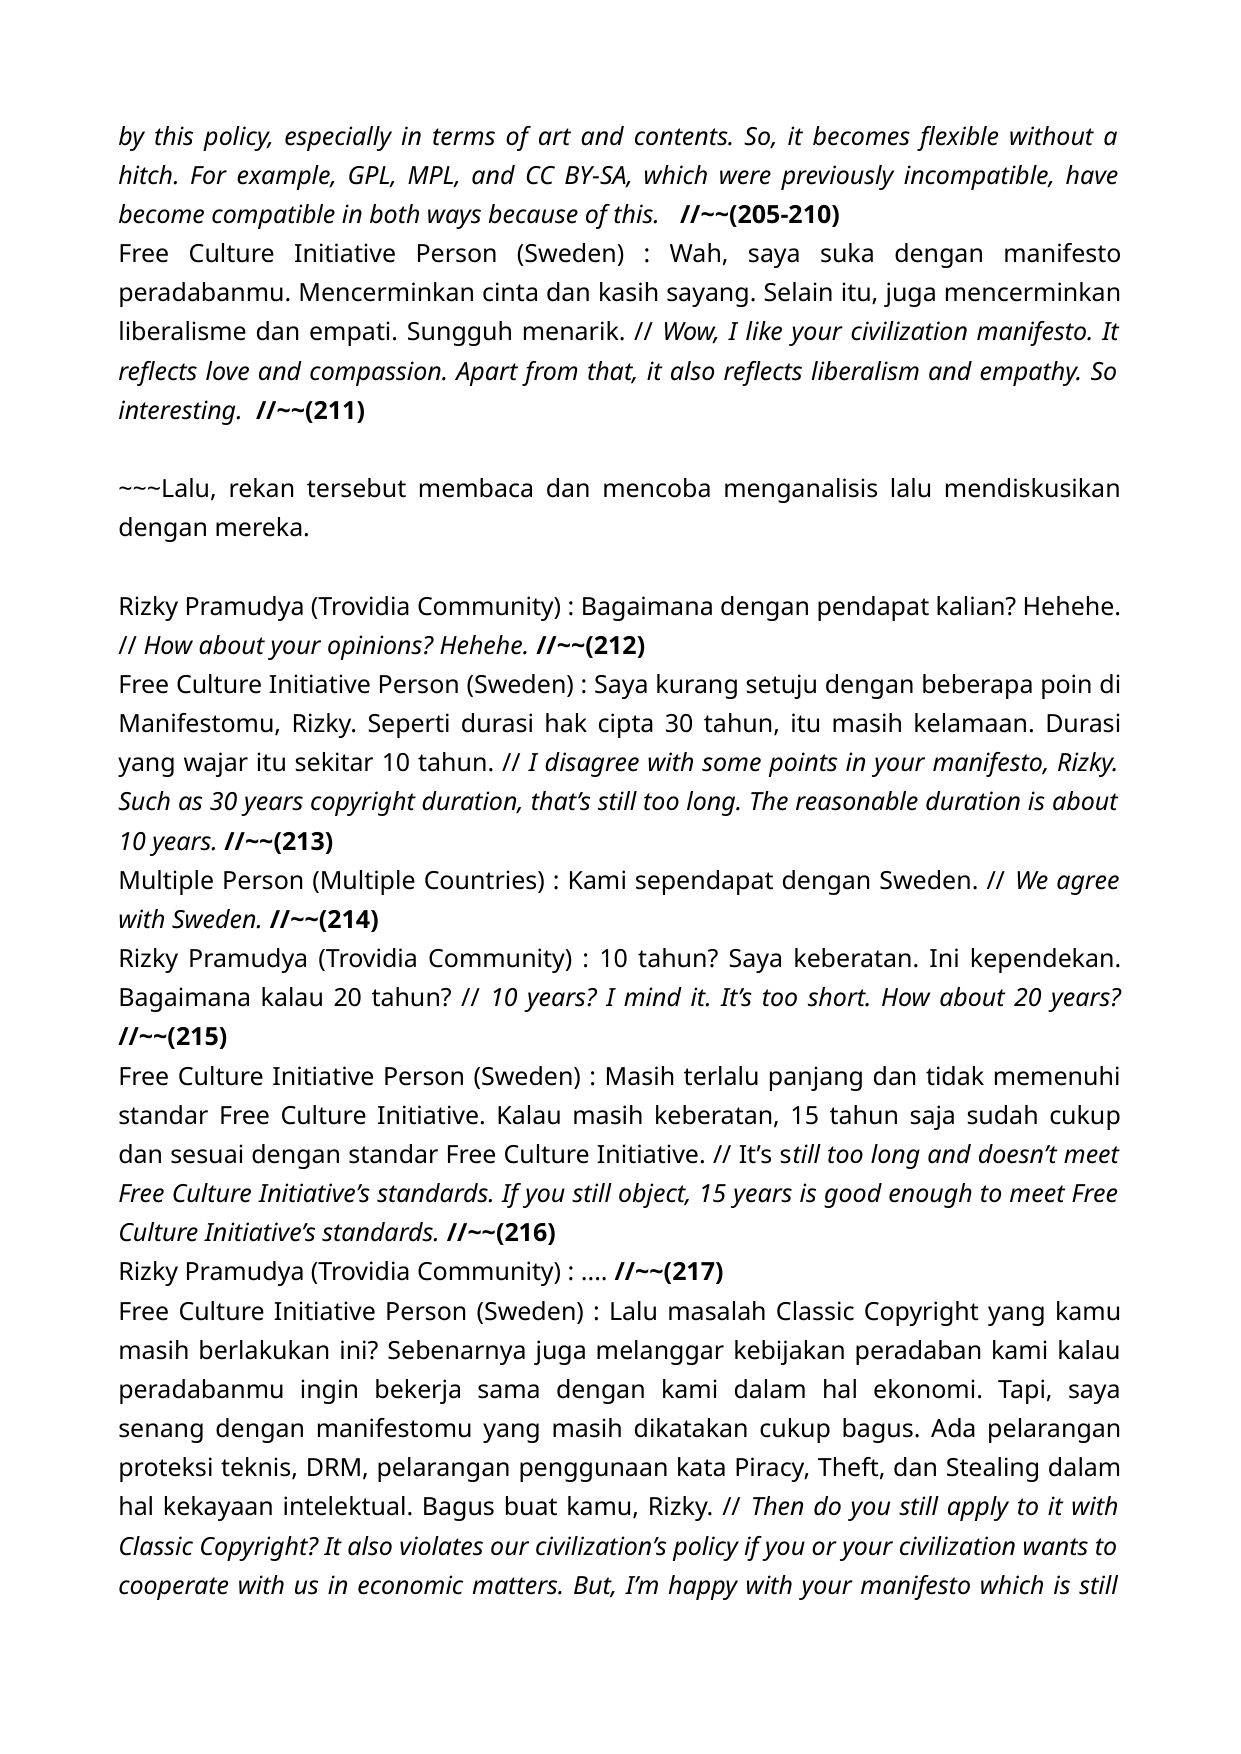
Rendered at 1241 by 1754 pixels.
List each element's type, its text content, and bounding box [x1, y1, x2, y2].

text Free Culture Initiative Person (Sweden) : Saya kurang setuju dengan beberapa poin di Manifestomu, Rizky. Seperti durasi hak cipta 30 tahun, itu masih kelamaan. Durasi yang wajar itu sekitar 10 tahun. // I disagree with some points in your manifesto, Rizky. Such as 30 years copyright duration, that’s still too long. The reasonable duration is about 10 years. //~~(213) [118, 666, 1122, 857]
text Free Culture Initiative Person (Sweden) : Wah, saya suka dengan manifesto peradabanmu. Mencerminkan cinta dan kasih sayang. Selain itu, juga mencerminkan liberalisme dan empati. Sungguh menarik. // Wow, I like your civilization manifesto. It reflects love and compassion. Apart from that, it also reflects liberalism and empathy. So interesting. //~~(211) [118, 236, 1122, 426]
text Multiple Person (Multiple Countries) : Kami sependapat dengan Sweden. // We agree with Sweden. //~~(214) [118, 862, 1122, 936]
text ~~~Lalu, rekan tersebut membaca dan mencoba menganalisis lalu mendiskusikan dengan mereka. [118, 471, 1122, 544]
text Rizky Pramudya (Trovidia Community) : 10 tahun? Saya keberatan. Ini kependekan. Bagaimana kalau 20 tahun? // 10 years? I mind it. It’s too short. How about 20 years? //~~(215) [118, 941, 1122, 1053]
text Free Culture Initiative Person (Sweden) : Lalu masalah Classic Copyright yang kamu masih berlakukan ini? Sebenarnya juga melanggar kebijakan peradaban kami kalau peradabanmu ingin bekerja sama dengan kami dalam hal ekonomi. Tapi, saya senang dengan manifestomu yang masih dikatakan cukup bagus. Ada pelarangan proteksi teknis, DRM, pelarangan penggunaan kata Piracy, Theft, dan Stealing dalam hal kekayaan intelektual. Bagus buat kamu, Rizky. // Then do you still apply to it with Classic Copyright? It also violates our civilization’s policy if you or your civilization wants to cooperate with us in economic matters. But, I’m happy with your manifesto which is still [118, 1293, 1122, 1601]
text by this policy, especially in terms of art and contents. So, it becomes flexible without a hitch. For example, GPL, MPL, and CC BY-SA, which were previously incompatible, have become compatible in both ways because of this. //~~(205-210) [118, 118, 1122, 231]
text Rizky Pramudya (Trovidia Community) : Bagaimana dengan pendapat kalian? Hehehe. // How about your opinions? Hehehe. //~~(212) [118, 588, 1122, 661]
text Rizky Pramudya (Trovidia Community) : .... //~~(217) [118, 1254, 1122, 1288]
text Free Culture Initiative Person (Sweden) : Masih terlalu panjang dan tidak memenuhi standar Free Culture Initiative. Kalau masih keberatan, 15 tahun saja sudah cukup dan sesuai dengan standar Free Culture Initiative. // It’s still too long and doesn’t meet Free Culture Initiative’s standards. If you still object, 15 years is good enough to meet Free Culture Initiative’s standards. //~~(216) [118, 1058, 1122, 1249]
